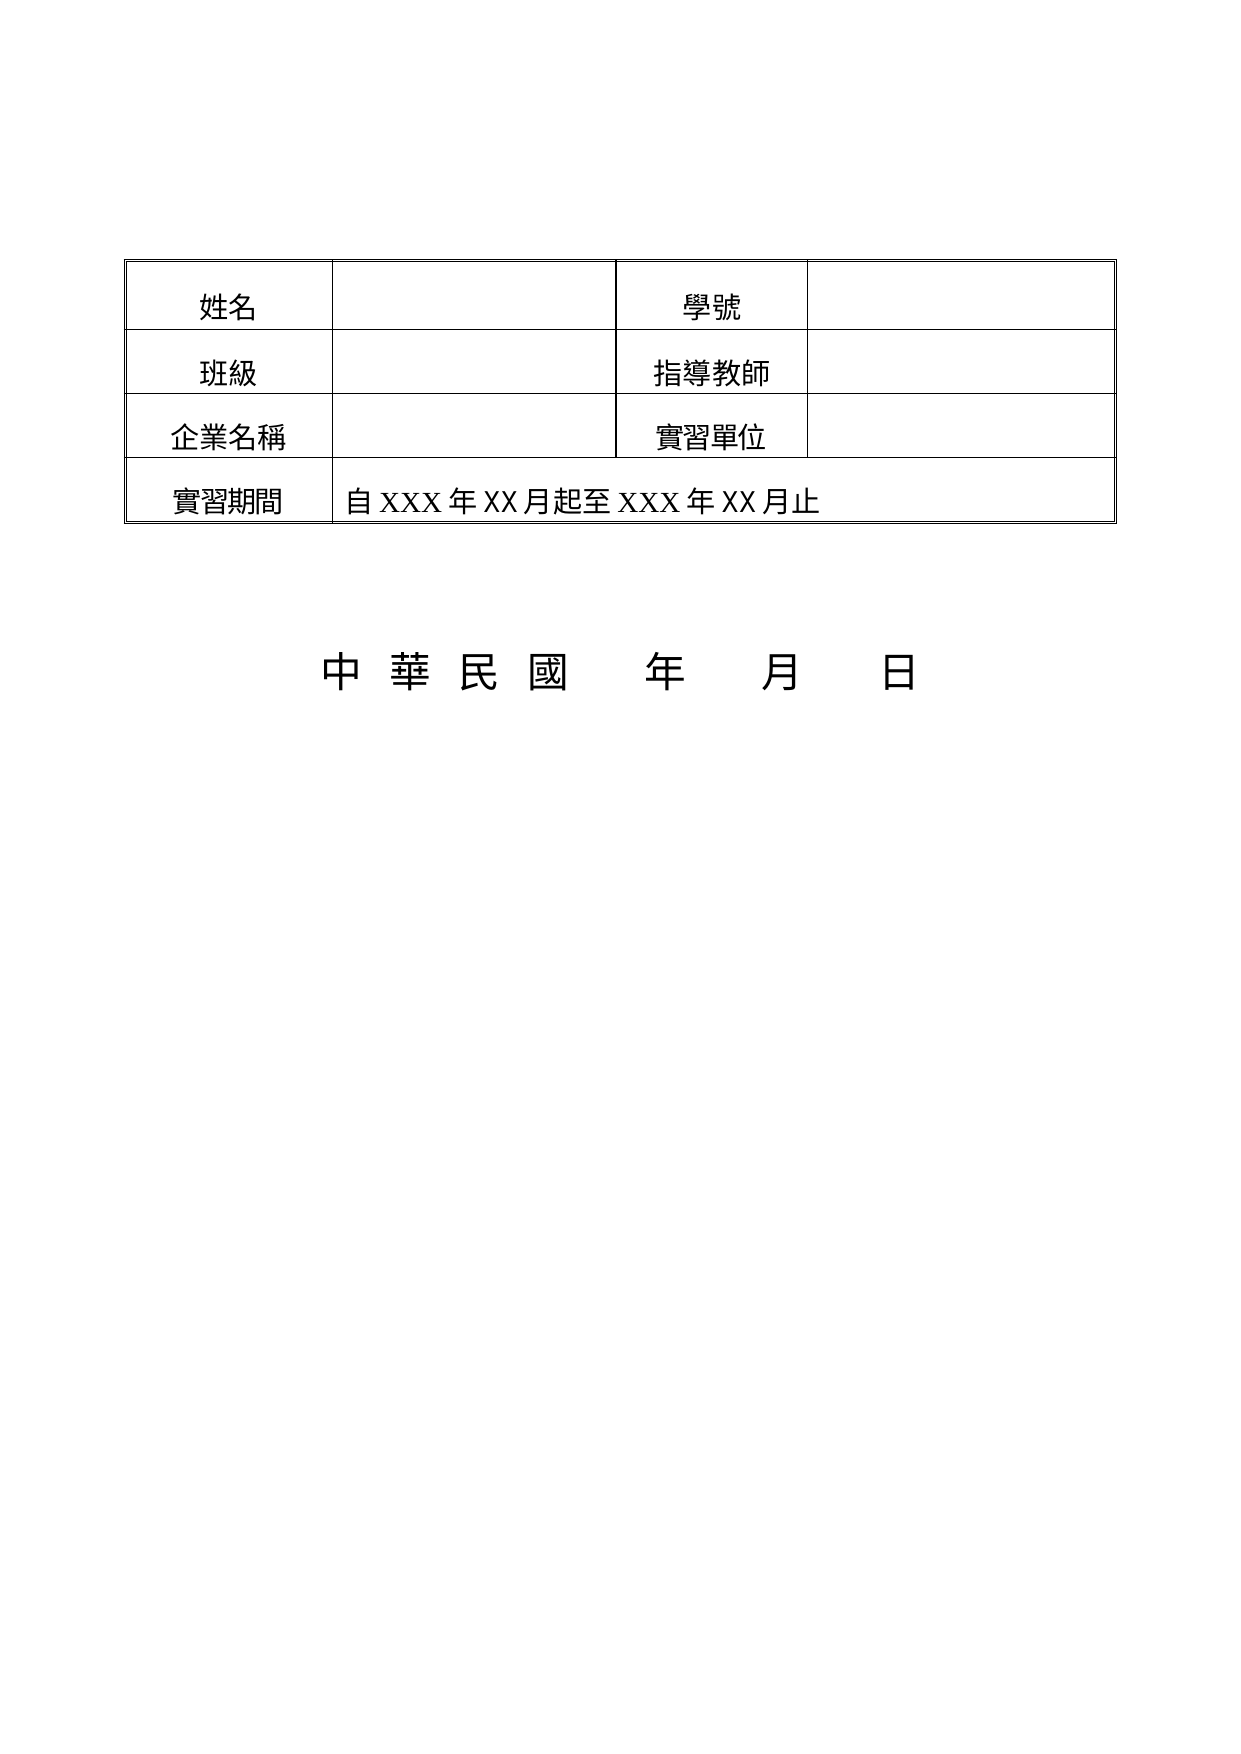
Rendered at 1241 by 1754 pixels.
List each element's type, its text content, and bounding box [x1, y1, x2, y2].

table_header [333, 262, 615, 328]
table_cell 實習期間 [127, 458, 332, 521]
table_cell [333, 394, 615, 457]
table_cell 自XXX年XX月起至XXX年XX月止 [333, 458, 1114, 521]
table_cell [808, 330, 1114, 393]
table_cell 企業名稱 [127, 394, 332, 457]
table_header 學號 [617, 262, 807, 328]
table_cell 指導教師 [617, 330, 807, 393]
table_header 姓名 [127, 262, 332, 328]
text 中華民國 年 月 日 [118, 639, 1122, 699]
table_cell [333, 330, 615, 393]
table_header [808, 262, 1114, 328]
table_cell 班級 [127, 330, 332, 393]
table_cell 實習單位 [617, 394, 807, 457]
table_cell [808, 394, 1114, 457]
